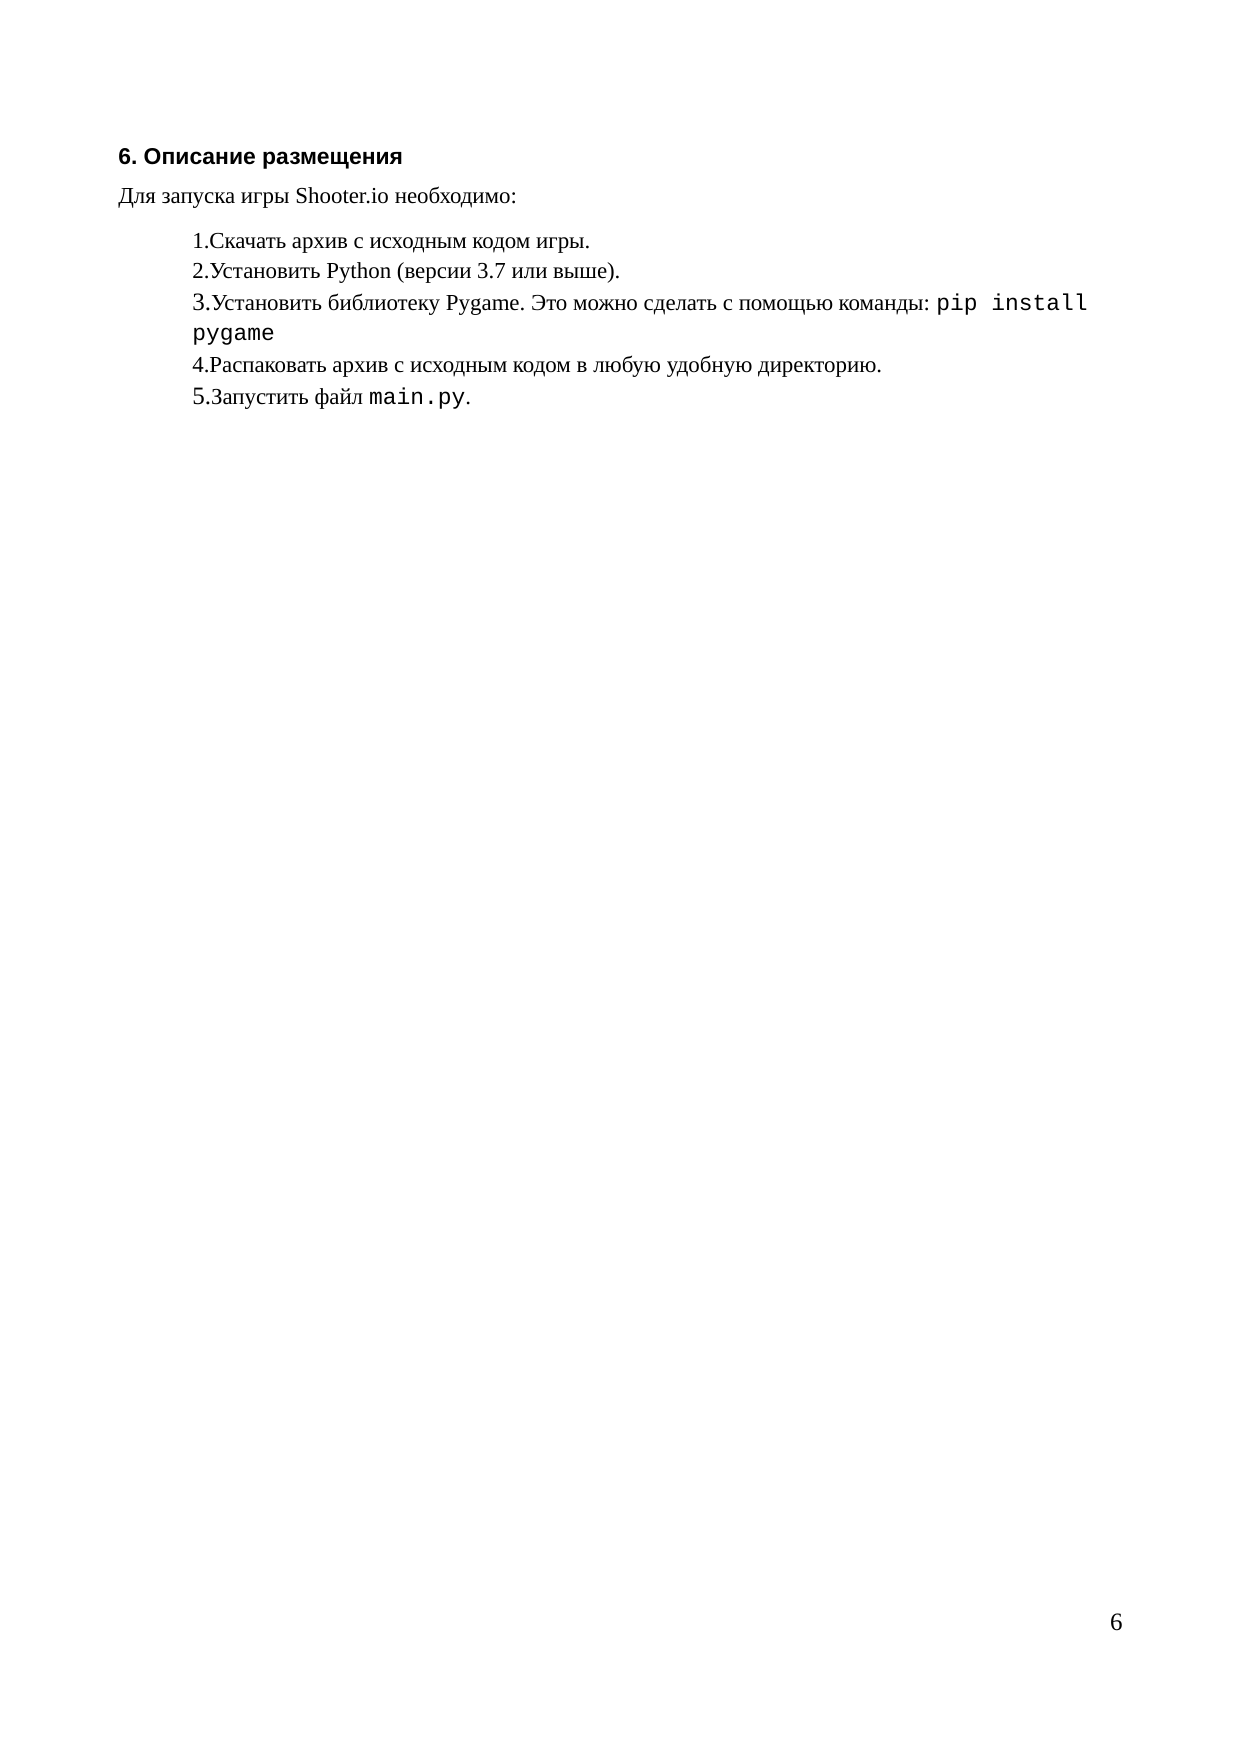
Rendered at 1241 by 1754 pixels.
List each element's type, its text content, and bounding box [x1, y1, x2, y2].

text Для запуска игры Shooter.io необходимо: [118, 182, 1122, 208]
list Скачать архив с исходным кодом игры. [118, 227, 1122, 253]
list Установить Python (версии 3.7 или выше). [118, 257, 1122, 283]
list Распаковать архив с исходным кодом в любую удобную директорию. [118, 351, 1122, 377]
list Запустить файл main.py. [118, 381, 1122, 411]
list Установить библиотеку Pygame. Это можно сделать с помощью команды: pip install pygame [118, 287, 1122, 347]
subtitle 6. Описание размещения [118, 143, 1122, 169]
